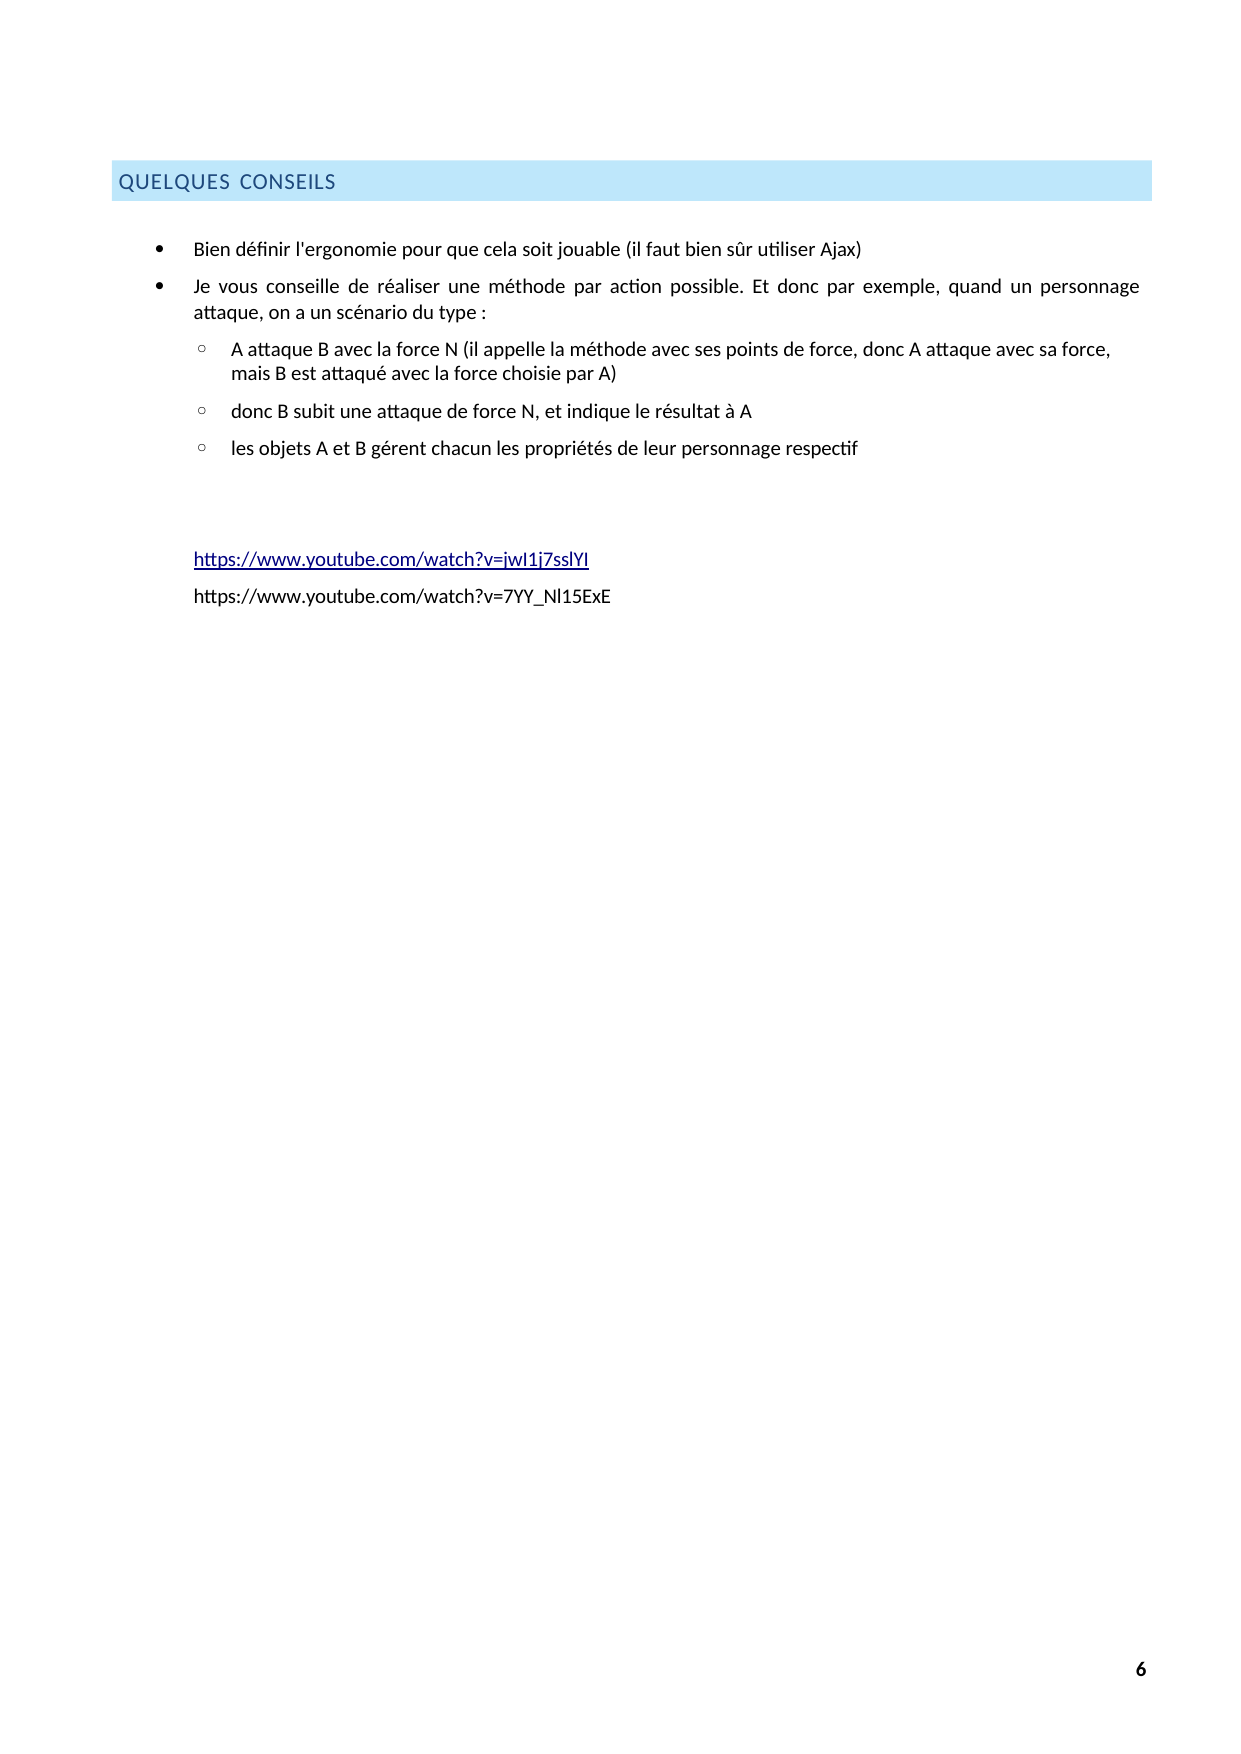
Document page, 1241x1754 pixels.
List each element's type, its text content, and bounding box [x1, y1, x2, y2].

list A attaque B avec la force N (il appelle la méthode avec ses points de force, donc A attaque avec sa force, mais B est attaqué avec la force choisie par A) [193, 338, 1143, 386]
list https://www.youtube.com/watch?v=jwI1j7sslYI [193, 547, 1163, 572]
list https://www.youtube.com/watch?v=7YY_Nl15ExE [193, 583, 1163, 609]
list Bien définir l'ergonomie pour que cela soit jouable (il faut bien sûr utiliser Ajax) [156, 236, 1163, 262]
list les objets A et B gérent chacun les propriétés de leur personnage respectif [193, 436, 1163, 461]
list Je vous conseille de réaliser une méthode par action possible. Et donc par exemple, quand un personnage attaque, on a un scénario du type : [156, 273, 1144, 324]
text QUELQUES CONSEILS [118, 167, 1152, 195]
list donc B subit une attaque de force N, et indique le résultat à A [193, 399, 1163, 424]
